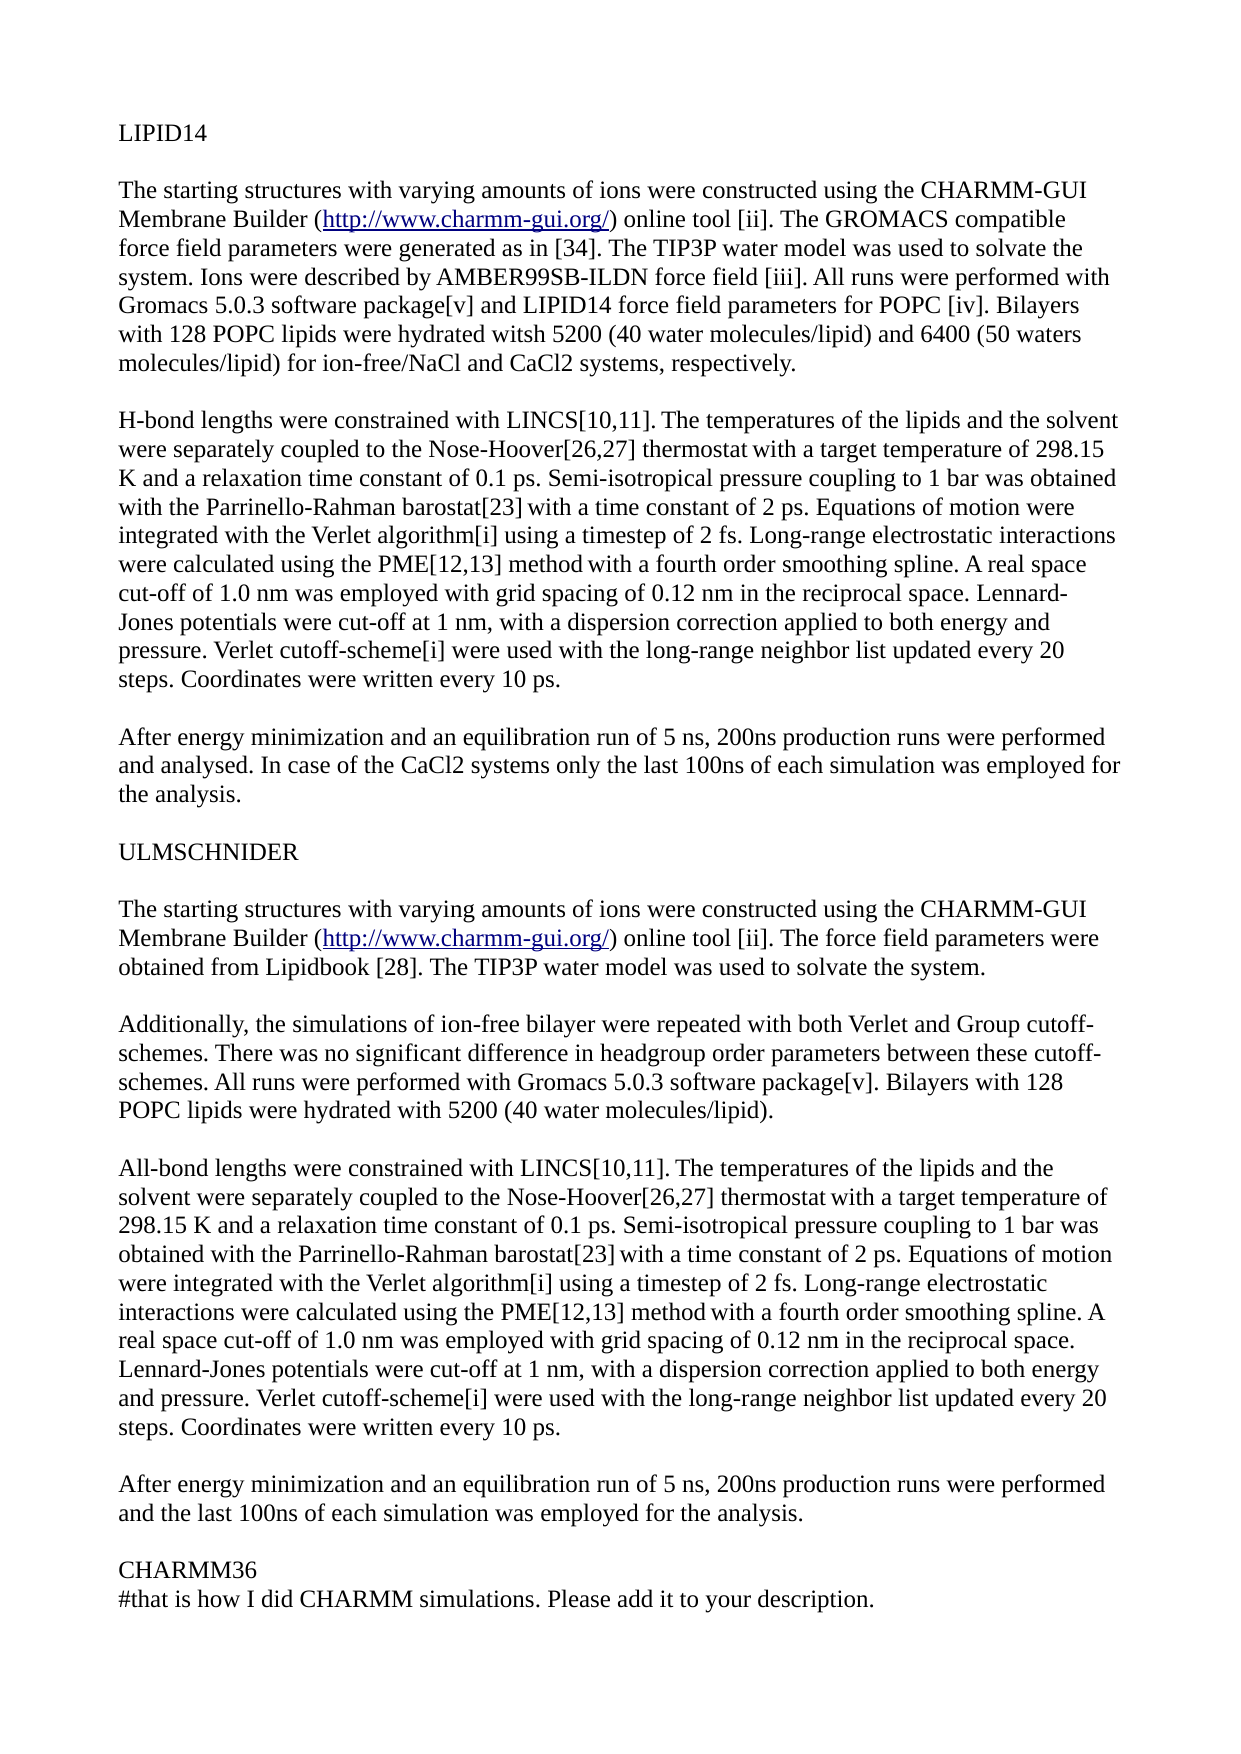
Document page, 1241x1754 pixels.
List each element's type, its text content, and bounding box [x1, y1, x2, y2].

text CHARMM36 [118, 1556, 1122, 1584]
text #that is how I did CHARMM simulations. Please add it to your description. [118, 1584, 1122, 1613]
text After energy minimization and an equilibration run of 5 ns, 200ns production runs were performed and analysed. In case of the CaCl2 systems only the last 100ns of each simulation was employed for the analysis. [118, 722, 1122, 808]
text ULMSCHNIDER [118, 837, 1122, 866]
text After energy minimization and an equilibration run of 5 ns, 200ns production runs were performed and the last 100ns of each simulation was employed for the analysis. [118, 1469, 1122, 1527]
text Additionally, the simulations of ion-free bilayer were repeated with both Verlet and Group cutoff-schemes. There was no significant difference in headgroup order parameters between these cutoff-schemes. All runs were performed with Gromacs 5.0.3 software package[v]. Bilayers with 128 POPC lipids were hydrated with 5200 (40 water molecules/lipid). [118, 1009, 1122, 1124]
text The starting structures with varying amounts of ions were constructed using the CHARMM-GUI Membrane Builder (http://www.charmm-gui.org/) online tool [ii]. The GROMACS compatible force field parameters were generated as in [34]. The TIP3P water model was used to solvate the system. Ions were described by AMBER99SB-ILDN force field [iii]. All runs were performed with Gromacs 5.0.3 software package[v] and LIPID14 force field parameters for POPC [iv]. Bilayers with 128 POPC lipids were hydrated witsh 5200 (40 water molecules/lipid) and 6400 (50 waters molecules/lipid) for ion-free/NaCl and CaCl2 systems, respectively. [118, 176, 1122, 377]
text H-bond lengths were constrained with LINCS[10,11]. The temperatures of the lipids and the solvent were separately coupled to the Nose-Hoover[26,27] thermostat with a target temperature of 298.15 K and a relaxation time constant of 0.1 ps. Semi-isotropical pressure coupling to 1 bar was obtained with the Parrinello-Rahman barostat[23] with a time constant of 2 ps. Equations of motion were integrated with the Verlet algorithm[i] using a timestep of 2 fs. Long-range electrostatic interactions were calculated using the PME[12,13] method with a fourth order smoothing spline. A real space cut-off of 1.0 nm was employed with grid spacing of 0.12 nm in the reciprocal space. Lennard-Jones potentials were cut-off at 1 nm, with a dispersion correction applied to both energy and pressure. Verlet cutoff-scheme[i] were used with the long-range neighbor list updated every 20 steps. Coordinates were written every 10 ps. [118, 406, 1122, 693]
text All-bond lengths were constrained with LINCS[10,11]. The temperatures of the lipids and the solvent were separately coupled to the Nose-Hoover[26,27] thermostat with a target temperature of 298.15 K and a relaxation time constant of 0.1 ps. Semi-isotropical pressure coupling to 1 bar was obtained with the Parrinello-Rahman barostat[23] with a time constant of 2 ps. Equations of motion were integrated with the Verlet algorithm[i] using a timestep of 2 fs. Long-range electrostatic interactions were calculated using the PME[12,13] method with a fourth order smoothing spline. A real space cut-off of 1.0 nm was employed with grid spacing of 0.12 nm in the reciprocal space. Lennard-Jones potentials were cut-off at 1 nm, with a dispersion correction applied to both energy and pressure. Verlet cutoff-scheme[i] were used with the long-range neighbor list updated every 20 steps. Coordinates were written every 10 ps. [118, 1153, 1122, 1441]
text The starting structures with varying amounts of ions were constructed using the CHARMM-GUI Membrane Builder (http://www.charmm-gui.org/) online tool [ii]. The force field parameters were obtained from Lipidbook [28]. The TIP3P water model was used to solvate the system. [118, 894, 1122, 981]
text LIPID14 [118, 118, 1122, 147]
